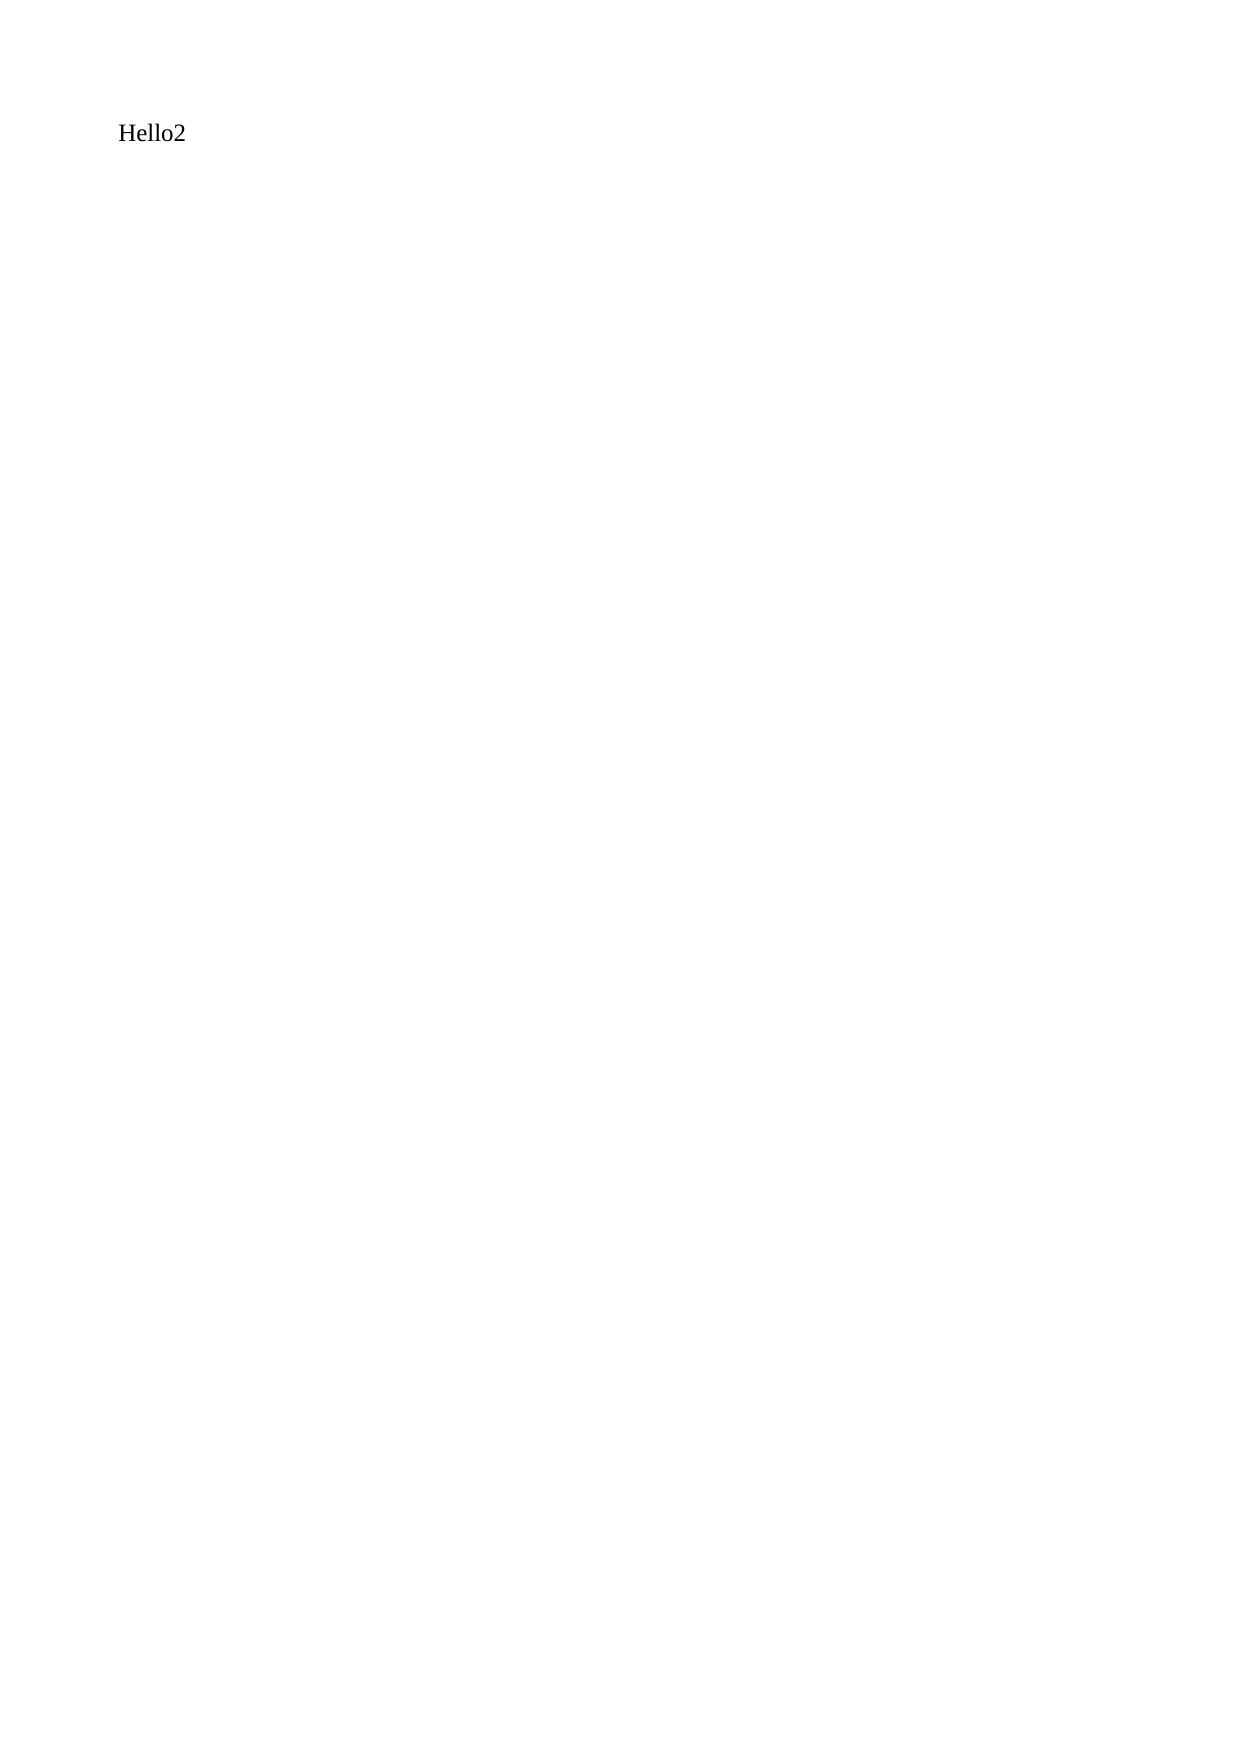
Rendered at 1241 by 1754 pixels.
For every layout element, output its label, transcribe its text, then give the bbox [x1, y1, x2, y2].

text Hello2 [118, 118, 1122, 147]
